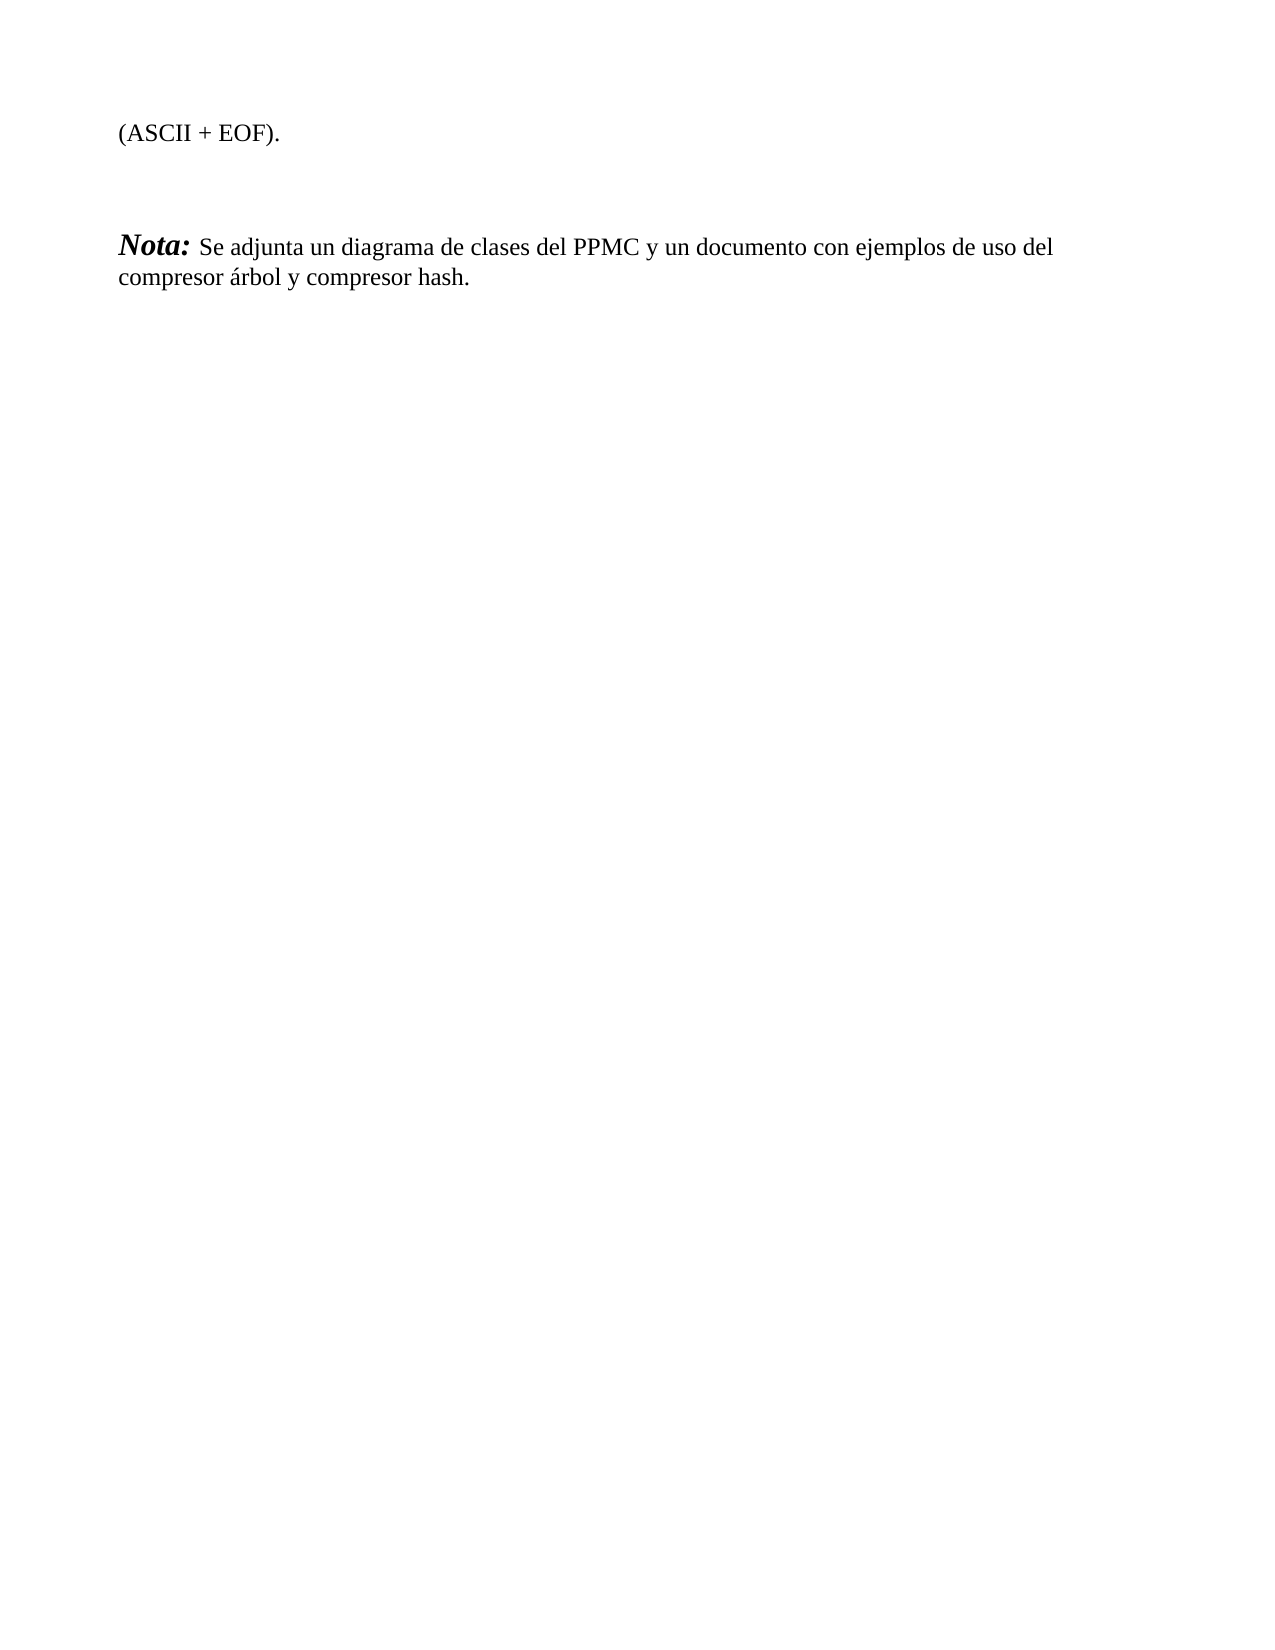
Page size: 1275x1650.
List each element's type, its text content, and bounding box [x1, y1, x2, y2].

text Nota: Se adjunta un diagrama de clases del PPMC y un documento con ejemplos de uso del compresor árbol y compresor hash. [118, 226, 1157, 291]
text (ASCII + EOF). [118, 118, 1157, 147]
